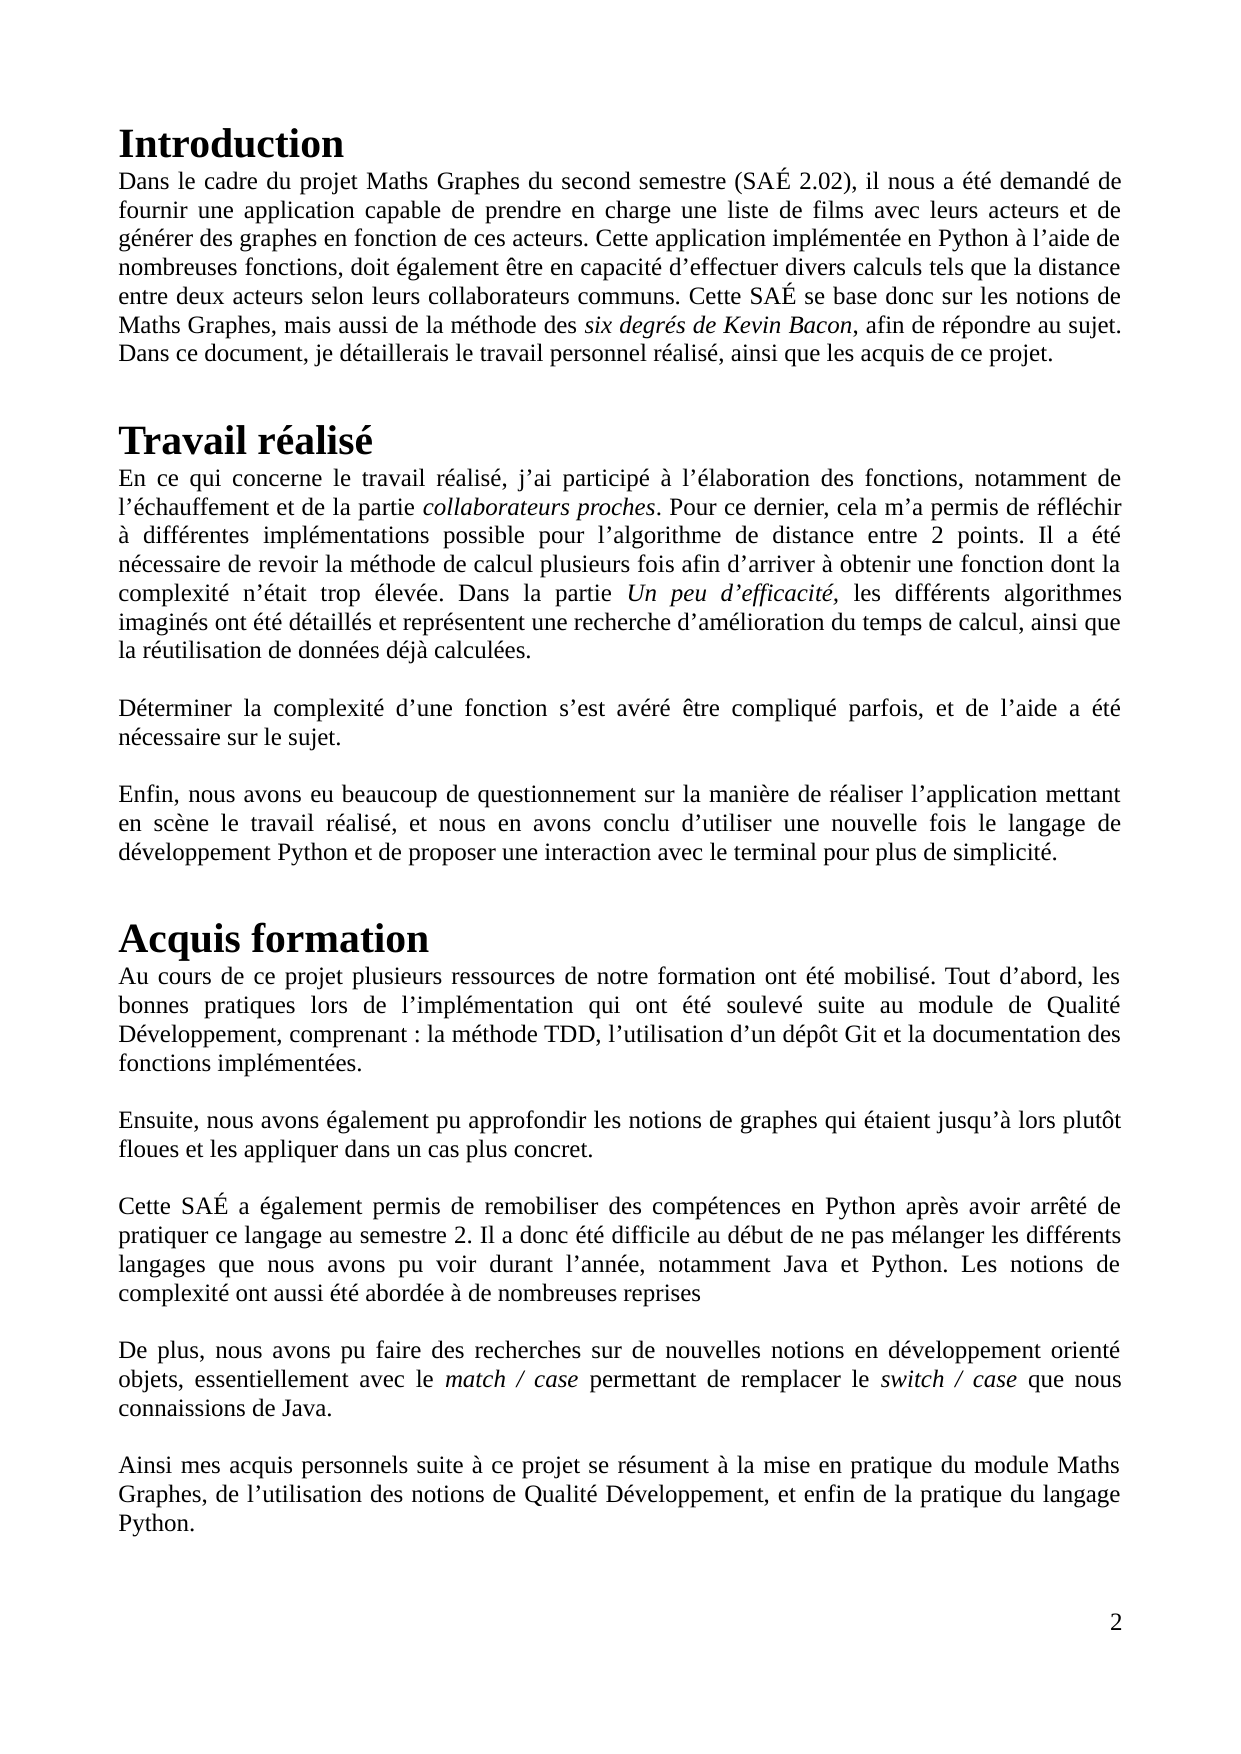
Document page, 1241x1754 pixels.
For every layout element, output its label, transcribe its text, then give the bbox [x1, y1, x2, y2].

text Dans le cadre du projet Maths Graphes du second semestre (SAÉ 2.02), il nous a été demandé de fournir une application capable de prendre en charge une liste de films avec leurs acteurs et de générer des graphes en fonction de ces acteurs. Cette application implémentée en Python à l’aide de nombreuses fonctions, doit également être en capacité d’effectuer divers calculs tels que la distance entre deux acteurs selon leurs collaborateurs communs. Cette SAÉ se base donc sur les notions de Maths Graphes, mais aussi de la méthode des six degrés de Kevin Bacon, afin de répondre au sujet. Dans ce document, je détaillerais le travail personnel réalisé, ainsi que les acquis de ce projet. [118, 166, 1122, 367]
text Au cours de ce projet plusieurs ressources de notre formation ont été mobilisé. Tout d’abord, les bonnes pratiques lors de l’implémentation qui ont été soulevé suite au module de Qualité Développement, comprenant : la méthode TDD, l’utilisation d’un dépôt Git et la documentation des fonctions implémentées. [118, 961, 1122, 1076]
text Acquis formation [118, 913, 1122, 961]
text Ainsi mes acquis personnels suite à ce projet se résument à la mise en pratique du module Maths Graphes, de l’utilisation des notions de Qualité Développement, et enfin de la pratique du langage Python. [118, 1450, 1122, 1536]
text Cette SAÉ a également permis de remobiliser des compétences en Python après avoir arrêté de pratiquer ce langage au semestre 2. Il a donc été difficile au début de ne pas mélanger les différents langages que nous avons pu voir durant l’année, notamment Java et Python. Les notions de complexité ont aussi été abordée à de nombreuses reprises [118, 1191, 1122, 1306]
text De plus, nous avons pu faire des recherches sur de nouvelles notions en développement orienté objets, essentiellement avec le match / case permettant de remplacer le switch / case que nous connaissions de Java. [118, 1335, 1122, 1421]
text Introduction [118, 118, 1122, 166]
text Déterminer la complexité d’une fonction s’est avéré être compliqué parfois, et de l’aide a été nécessaire sur le sujet. [118, 693, 1122, 751]
text Enfin, nous avons eu beaucoup de questionnement sur la manière de réaliser l’application mettant en scène le travail réalisé, et nous en avons conclu d’utiliser une nouvelle fois le langage de développement Python et de proposer une interaction avec le terminal pour plus de simplicité. [118, 779, 1122, 866]
text Travail réalisé [118, 415, 1122, 463]
text Ensuite, nous avons également pu approfondir les notions de graphes qui étaient jusqu’à lors plutôt floues et les appliquer dans un cas plus concret. [118, 1105, 1122, 1163]
text En ce qui concerne le travail réalisé, j’ai participé à l’élaboration des fonctions, notamment de l’échauffement et de la partie collaborateurs proches. Pour ce dernier, cela m’a permis de réfléchir à différentes implémentations possible pour l’algorithme de distance entre 2 points. Il a été nécessaire de revoir la méthode de calcul plusieurs fois afin d’arriver à obtenir une fonction dont la complexité n’était trop élevée. Dans la partie Un peu d’efficacité, les différents algorithmes imaginés ont été détaillés et représentent une recherche d’amélioration du temps de calcul, ainsi que la réutilisation de données déjà calculées. [118, 463, 1122, 664]
